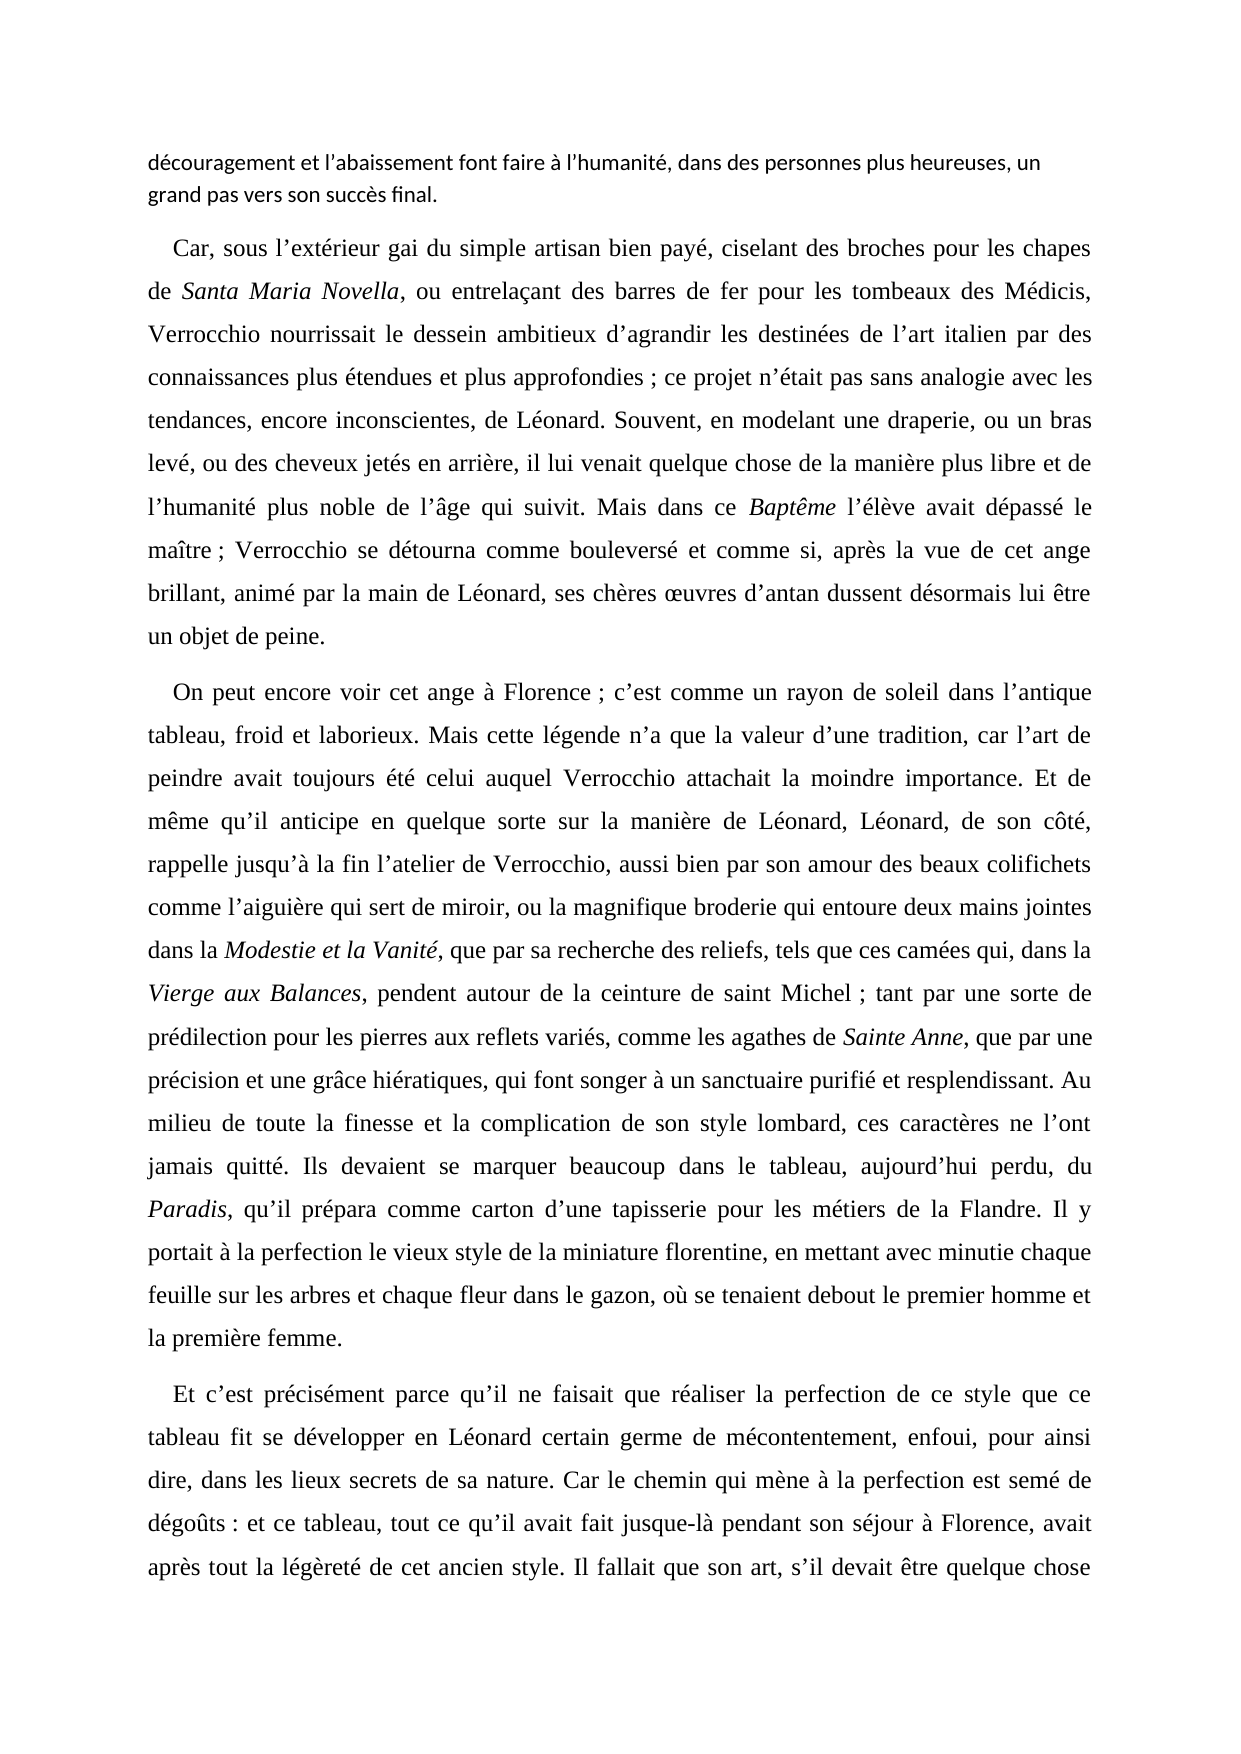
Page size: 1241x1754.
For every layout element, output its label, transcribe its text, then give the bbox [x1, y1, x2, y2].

text découragement et l’abaissement font faire à l’humanité, dans des personnes plus heureuses, un grand pas vers son succès final. [148, 148, 1093, 208]
text Et c’est précisément parce qu’il ne faisait que réaliser la perfection de ce style que ce tableau fit se développer en Léonard certain germe de mécontentement, enfoui, pour ainsi dire, dans les lieux secrets de sa nature. Car le chemin qui mène à la perfection est semé de dégoûts : et ce tableau, tout ce qu’il avait fait jusque-là pendant son séjour à Florence, avait après tout la légèreté de cet ancien style. Il fallait que son art, s’il devait être quelque chose [148, 1379, 1093, 1580]
text Car, sous l’extérieur gai du simple artisan bien payé, ciselant des broches pour les chapes de Santa Maria Novella, ou entrelaçant des barres de fer pour les tombeaux des Médicis, Verrocchio nourrissait le dessein ambitieux d’agrandir les destinées de l’art italien par des connaissances plus étendues et plus approfondies ; ce projet n’était pas sans analogie avec les tendances, encore inconscientes, de Léonard. Souvent, en modelant une draperie, ou un bras levé, ou des cheveux jetés en arrière, il lui venait quelque chose de la manière plus libre et de l’humanité plus noble de l’âge qui suivit. Mais dans ce Baptême l’élève avait dépassé le maître ; Verrocchio se détourna comme bouleversé et comme si, après la vue de cet ange brillant, animé par la main de Léonard, ses chères œuvres d’antan dussent désormais lui être un objet de peine. [148, 233, 1093, 650]
text On peut encore voir cet ange à Florence ; c’est comme un rayon de soleil dans l’antique tableau, froid et laborieux. Mais cette légende n’a que la valeur d’une tradition, car l’art de peindre avait toujours été celui auquel Verrocchio attachait la moindre importance. Et de même qu’il anticipe en quelque sorte sur la manière de Léonard, Léonard, de son côté, rappelle jusqu’à la fin l’atelier de Verrocchio, aussi bien par son amour des beaux colifichets comme l’aiguière qui sert de miroir, ou la magnifique broderie qui entoure deux mains jointes dans la Modestie et la Vanité, que par sa recherche des reliefs, tels que ces camées qui, dans la Vierge aux Balances, pendent autour de la ceinture de saint Michel ; tant par une sorte de prédilection pour les pierres aux reflets variés, comme les agathes de Sainte Anne, que par une précision et une grâce hiératiques, qui font songer à un sanctuaire purifié et resplendissant. Au milieu de toute la finesse et la complication de son style lombard, ces caractères ne l’ont jamais quitté. Ils devaient se marquer beaucoup dans le tableau, aujourd’hui perdu, du Paradis, qu’il prépara comme carton d’une tapisserie pour les métiers de la Flandre. Il y portait à la perfection le vieux style de la miniature florentine, en mettant avec minutie chaque feuille sur les arbres et chaque fleur dans le gazon, où se tenaient debout le premier homme et la première femme. [148, 677, 1093, 1352]
